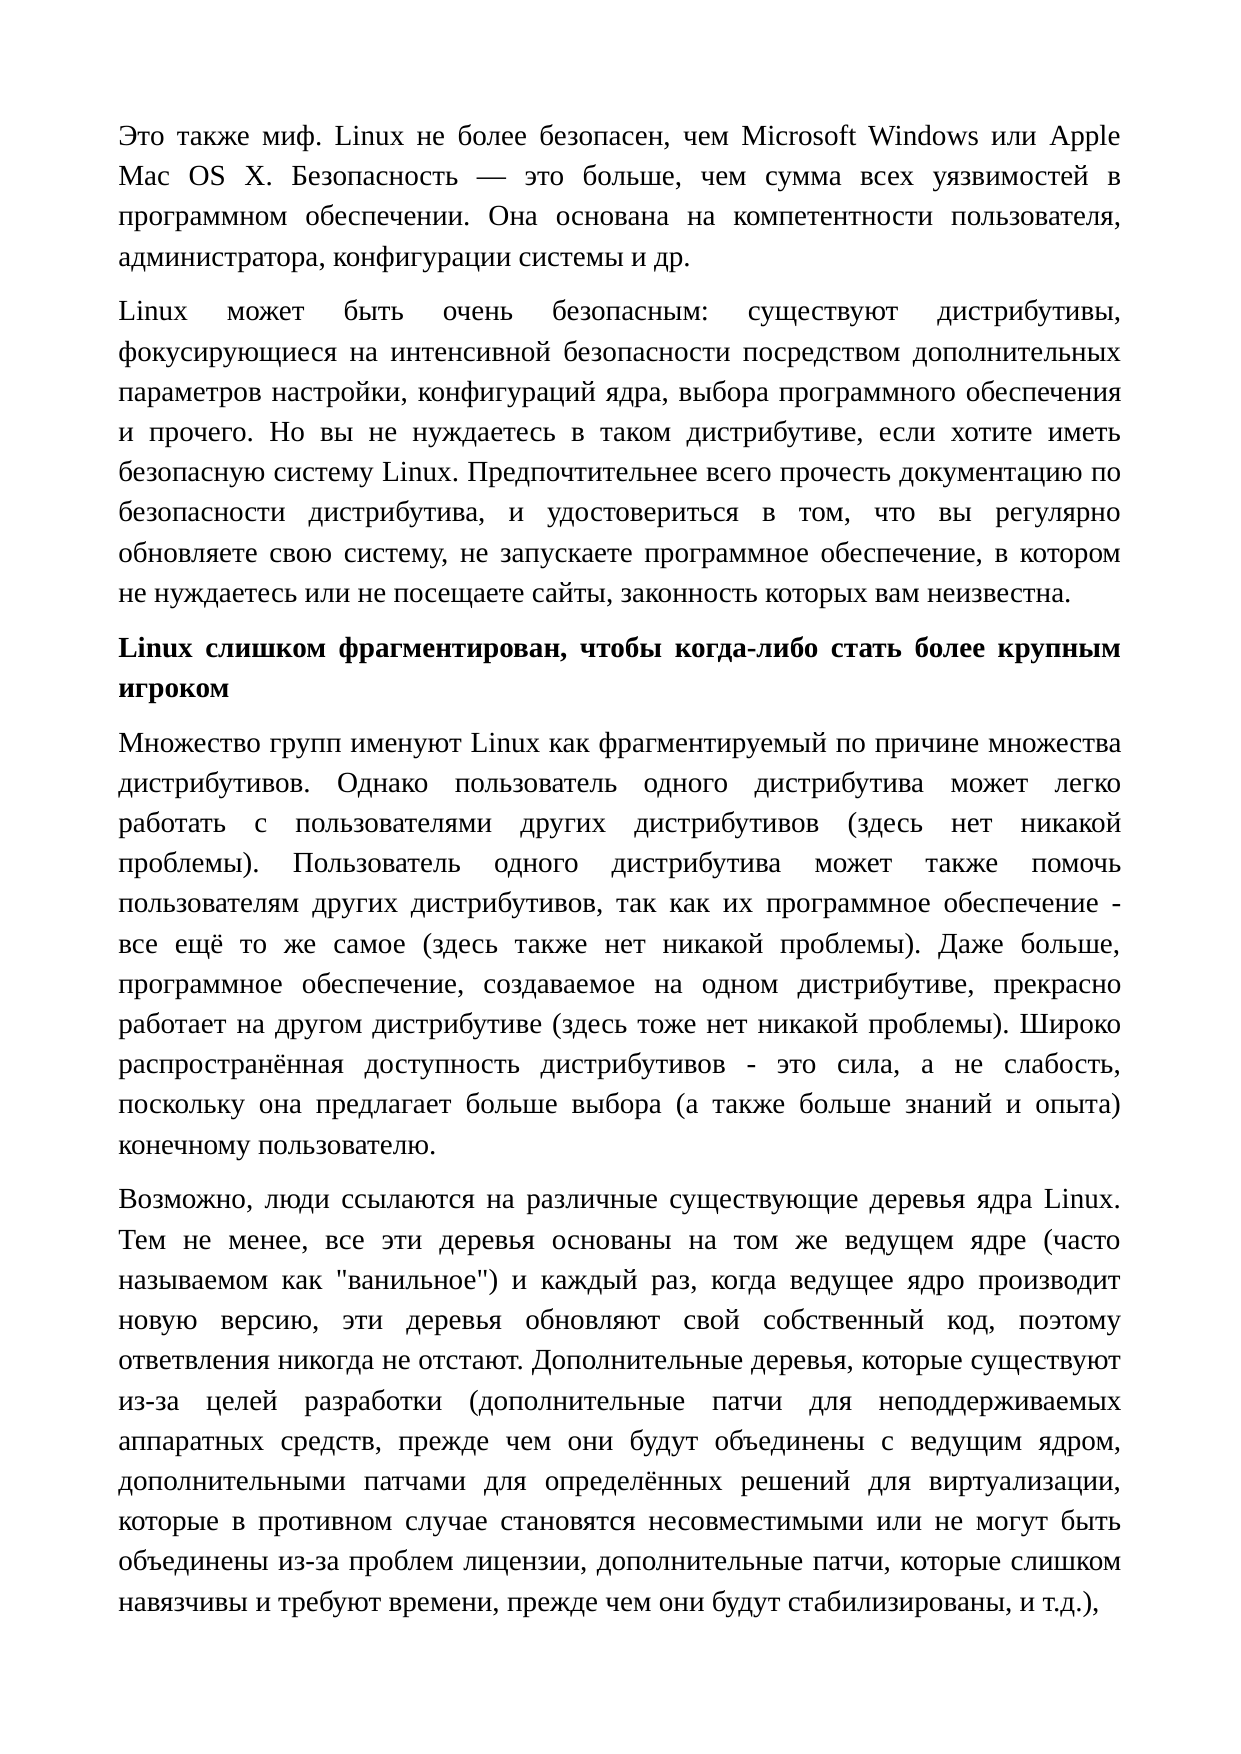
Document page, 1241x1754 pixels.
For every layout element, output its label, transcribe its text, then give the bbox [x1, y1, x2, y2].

text Это также миф. Linux не более безопасен, чем Microsoft Windows или Apple Mac OS X. Безопасность — это больше, чем сумма всех уязвимостей в программном обеспечении. Она основана на компетентности пользователя, администратора, конфигурации системы и др. [118, 118, 1122, 272]
text Linux слишком фрагментирован, чтобы когда-либо стать более крупным игроком [118, 630, 1122, 703]
text Linux может быть очень безопасным: существуют дистрибутивы, фокусирующиеся на интенсивной безопасности посредством дополнительных параметров настройки, конфигураций ядра, выбора программного обеспечения и прочего. Но вы не нуждаетесь в таком дистрибутиве, если хотите иметь безопасную систему Linux. Предпочтительнее всего прочесть документацию по безопасности дистрибутива, и удостовериться в том, что вы регулярно обновляете свою систему, не запускаете программное обеспечение, в котором не нуждаетесь или не посещаете сайты, законность которых вам неизвестна. [118, 293, 1122, 608]
text Множество групп именуют Linux как фрагментируемый по причине множества дистрибутивов. Однако пользователь одного дистрибутива может легко работать с пользователями других дистрибутивов (здесь нет никакой проблемы). Пользователь одного дистрибутива может также помочь пользователям других дистрибутивов, так как их программное обеспечение - все ещё то же самое (здесь также нет никакой проблемы). Даже больше, программное обеспечение, создаваемое на одном дистрибутиве, прекрасно работает на другом дистрибутиве (здесь тоже нет никакой проблемы). Широко распространённая доступность дистрибутивов - это сила, а не слабость, поскольку она предлагает больше выбора (а также больше знаний и опыта) конечному пользователю. [118, 725, 1122, 1160]
text Возможно, люди ссылаются на различные существующие деревья ядра Linux. Тем не менее, все эти деревья основаны на том же ведущем ядре (часто называемом как "ванильное") и каждый раз, когда ведущее ядро производит новую версию, эти деревья обновляют свой собственный код, поэтому ответвления никогда не отстают. Дополнительные деревья, которые существуют из-за целей разработки (дополнительные патчи для неподдерживаемых аппаратных средств, прежде чем они будут объединены с ведущим ядром, дополнительными патчами для определённых решений для виртуализации, которые в противном случае становятся несовместимыми или не могут быть объединены из-за проблем лицензии, дополнительные патчи, которые слишком навязчивы и требуют времени, прежде чем они будут стабилизированы, и т.д.), [118, 1182, 1122, 1617]
